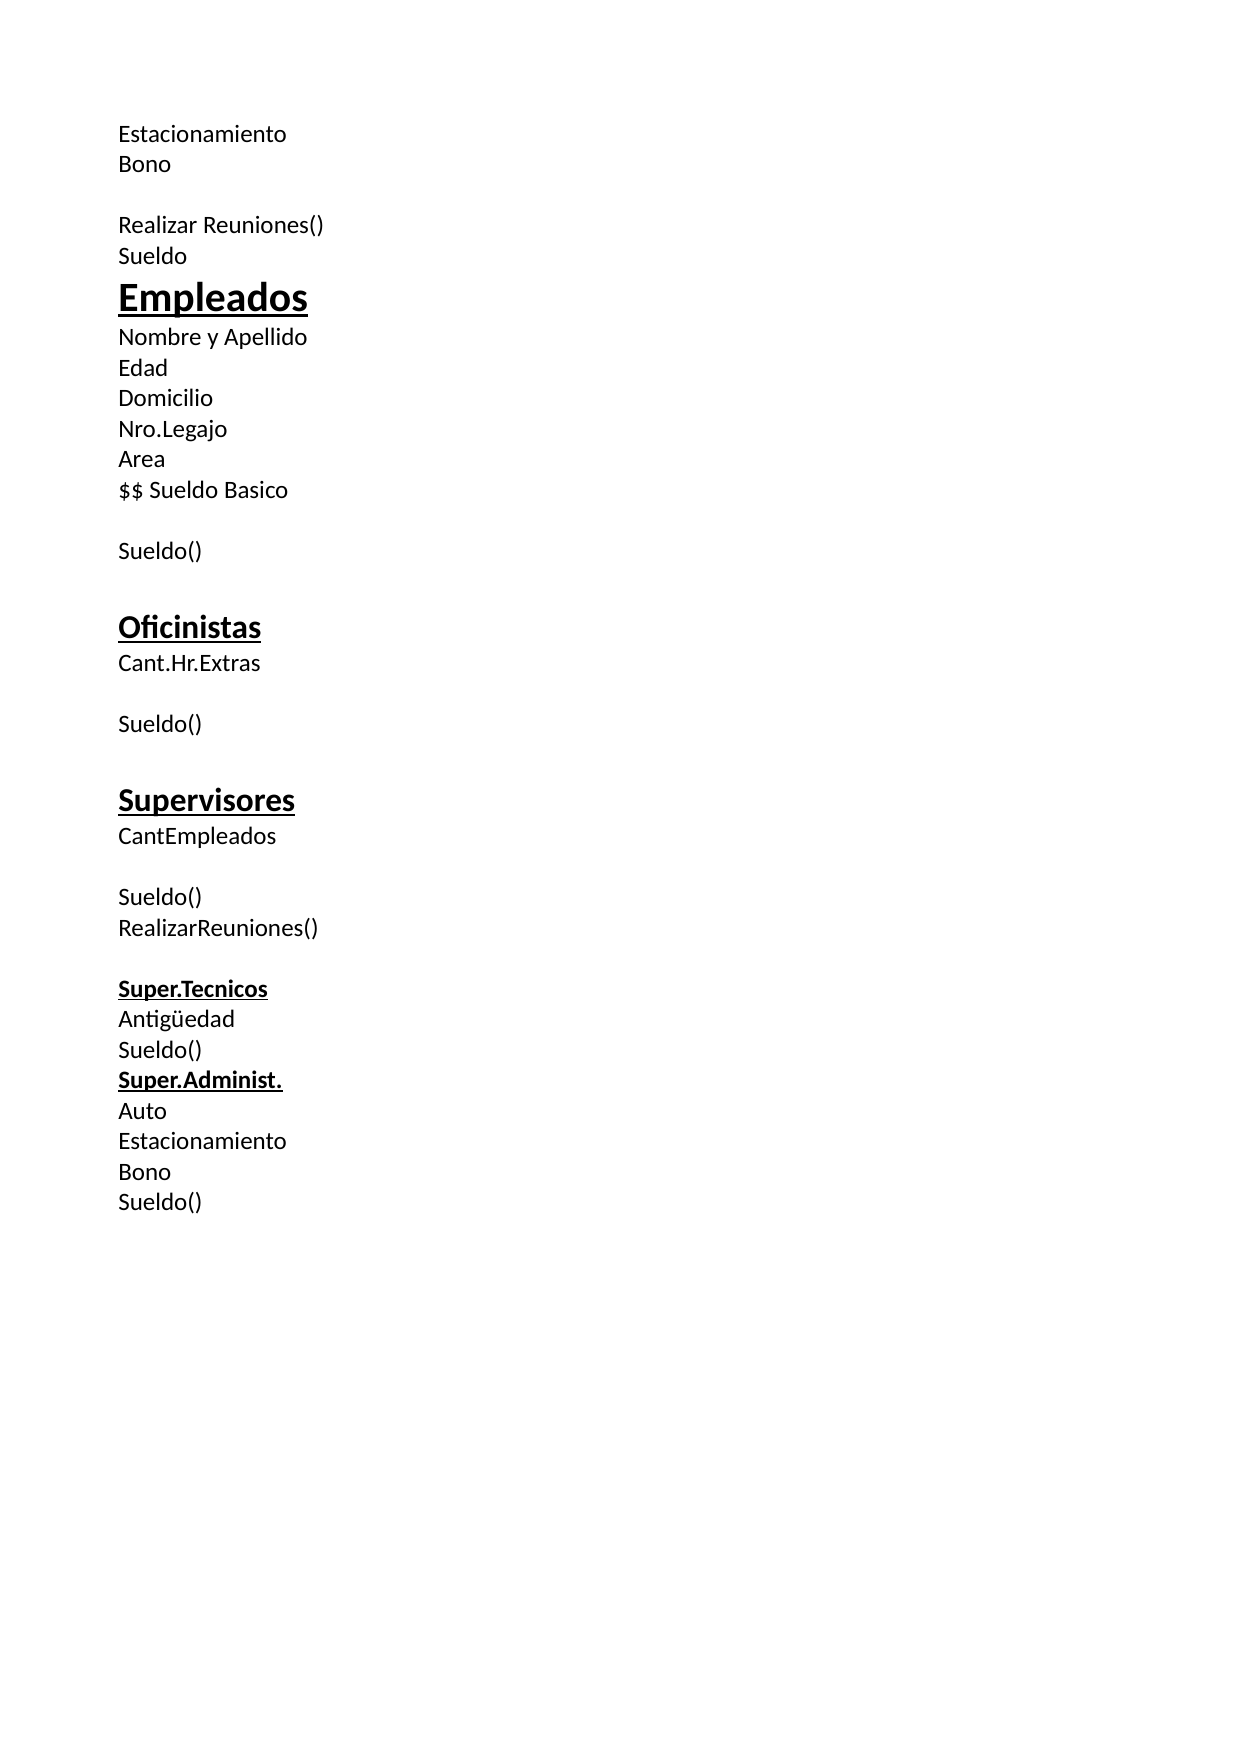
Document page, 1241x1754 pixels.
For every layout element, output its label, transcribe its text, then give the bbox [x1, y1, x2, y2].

text Nombre y Apellido [118, 322, 1122, 352]
text Sueldo() [118, 881, 1122, 912]
text Sueldo() [118, 708, 1122, 739]
text Area [118, 444, 1122, 474]
text Estacionamiento [118, 118, 1122, 149]
text Cant.Hr.Extras [118, 647, 1122, 678]
text Oficinistas [118, 606, 1122, 647]
text Supervisores [118, 779, 1122, 820]
text Bono [118, 149, 1122, 179]
text CantEmpleados [118, 820, 1122, 851]
text Sueldo() [118, 1034, 1122, 1064]
text RealizarReuniones() [118, 912, 1122, 942]
text Edad [118, 352, 1122, 383]
text Sueldo [118, 240, 1122, 271]
text Sueldo() [118, 1186, 1122, 1217]
text Realizar Reuniones() [118, 210, 1122, 240]
text Auto [118, 1095, 1122, 1125]
text Bono [118, 1156, 1122, 1186]
text Antigüedad [118, 1003, 1122, 1034]
text Empleados [118, 271, 1122, 322]
text $$ Sueldo Basico [118, 474, 1122, 505]
text Estacionamiento [118, 1125, 1122, 1156]
text Super.Tecnicos [118, 973, 1122, 1003]
text Domicilio [118, 383, 1122, 413]
text Sueldo() [118, 535, 1122, 566]
text Super.Administ. [118, 1064, 1122, 1095]
text Nro.Legajo [118, 413, 1122, 444]
